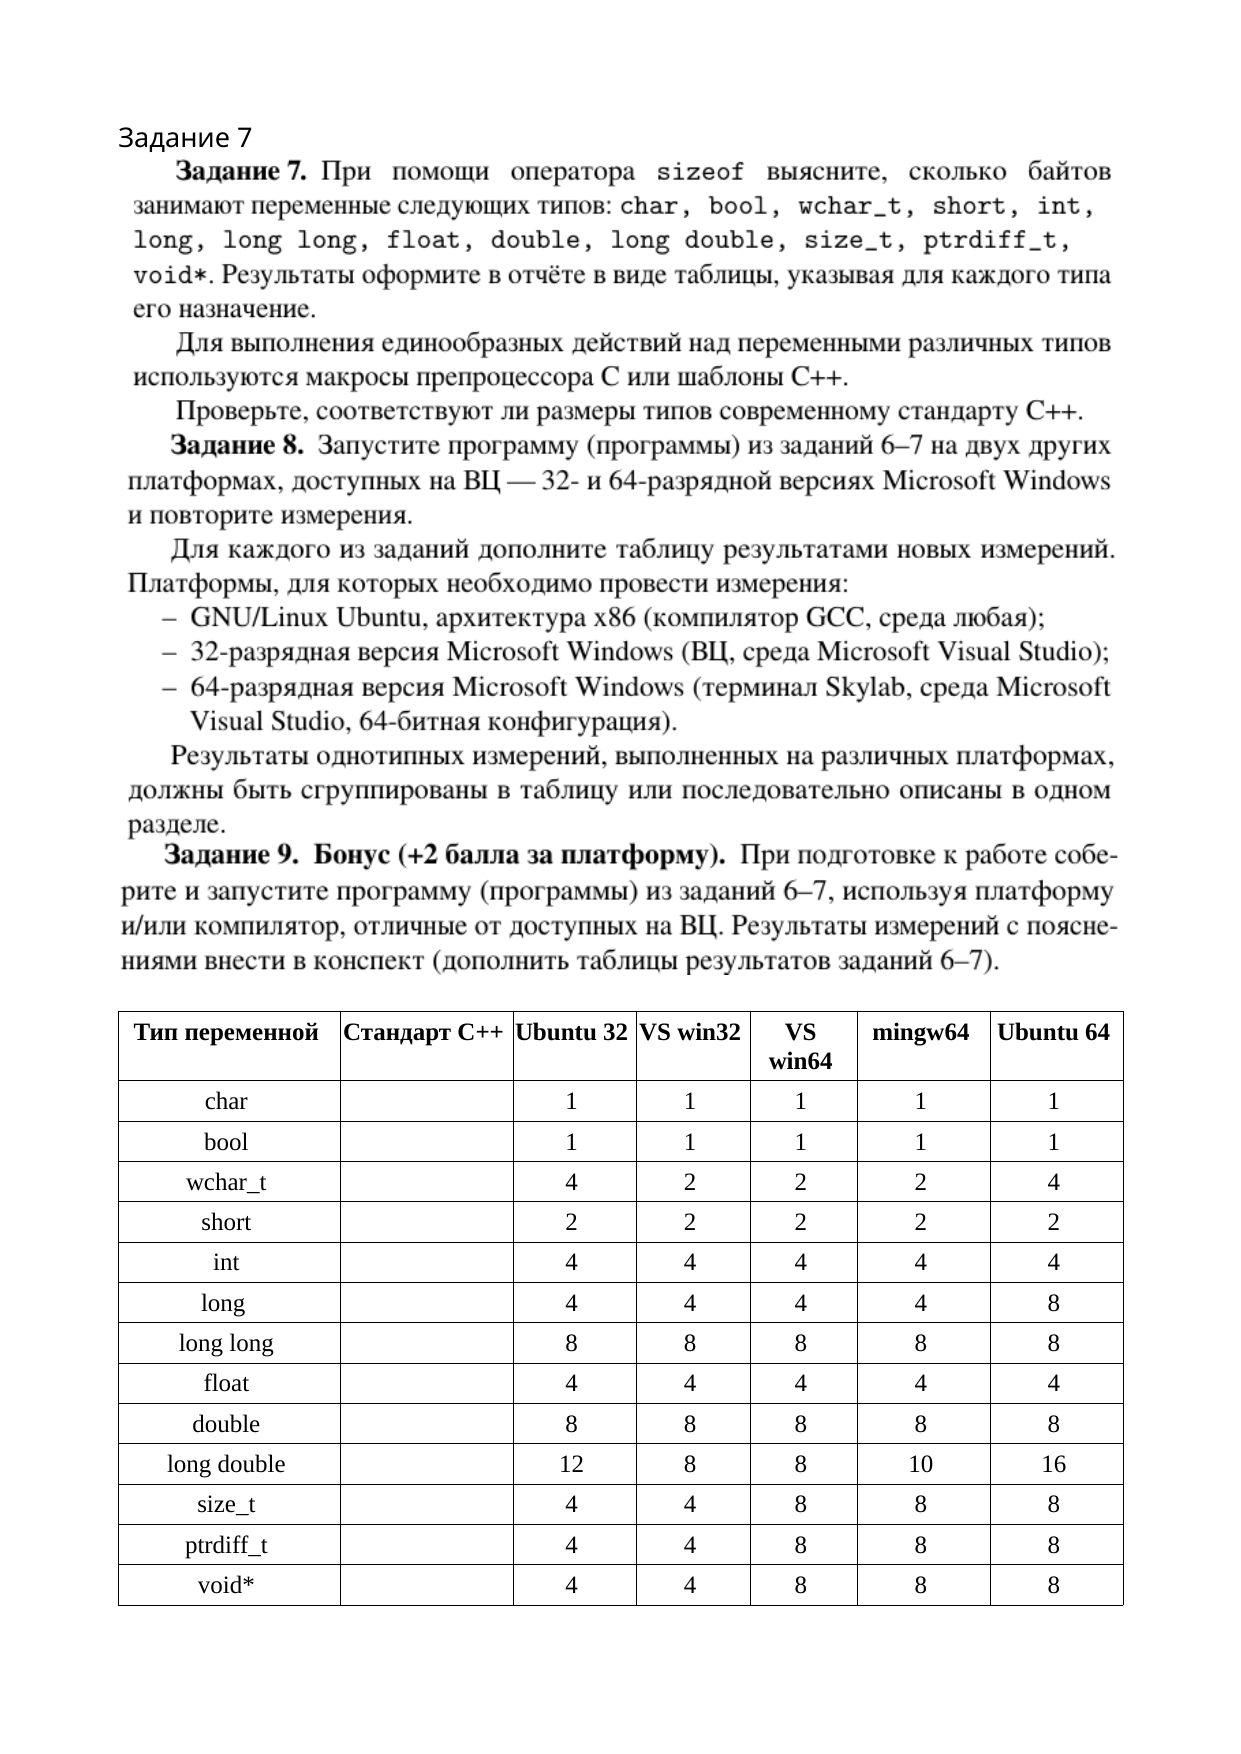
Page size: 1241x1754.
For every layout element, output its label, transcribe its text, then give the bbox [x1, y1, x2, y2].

table_cell 1 [858, 1122, 990, 1161]
table_cell 1 [514, 1081, 636, 1121]
table_cell 8 [751, 1323, 857, 1363]
table_cell [341, 1162, 513, 1201]
table_cell [341, 1485, 513, 1524]
table_cell 4 [751, 1243, 857, 1282]
table_cell float [119, 1364, 340, 1403]
table_cell 2 [637, 1202, 750, 1242]
table_cell 8 [858, 1485, 990, 1524]
table_cell 4 [514, 1283, 636, 1322]
table_cell 8 [858, 1525, 990, 1564]
table_cell long [119, 1283, 340, 1322]
table_cell short [119, 1202, 340, 1242]
table_header VS win32 [637, 1012, 750, 1080]
table_cell 2 [637, 1162, 750, 1201]
table_cell 4 [991, 1364, 1123, 1403]
table_header VS win64 [751, 1012, 857, 1080]
table_cell 8 [751, 1485, 857, 1524]
table_cell 1 [991, 1122, 1123, 1161]
table_cell 8 [751, 1444, 857, 1483]
table_header Стандарт С++ [341, 1012, 513, 1080]
table_header Ubuntu 32 [514, 1012, 636, 1080]
table_cell [341, 1364, 513, 1403]
table_cell 8 [514, 1323, 636, 1363]
table_header Тип переменной [119, 1012, 340, 1080]
table_cell 4 [514, 1525, 636, 1564]
table_cell ptrdiff_t [119, 1525, 340, 1564]
table_cell size_t [119, 1485, 340, 1524]
table_cell 2 [858, 1202, 990, 1242]
table_cell [341, 1444, 513, 1483]
table_cell 8 [751, 1404, 857, 1443]
table_cell 12 [514, 1444, 636, 1483]
table_cell 4 [751, 1364, 857, 1403]
table_cell 1 [991, 1081, 1123, 1121]
table_cell double [119, 1404, 340, 1443]
table_cell 4 [637, 1525, 750, 1564]
table_cell 4 [637, 1283, 750, 1322]
table_cell 1 [751, 1122, 857, 1161]
table_cell [341, 1404, 513, 1443]
table_cell 1 [637, 1122, 750, 1161]
table_cell 4 [514, 1243, 636, 1282]
table_cell [341, 1323, 513, 1363]
table_cell wchar_t [119, 1162, 340, 1201]
table_cell long double [119, 1444, 340, 1483]
table_cell 1 [514, 1122, 636, 1161]
table_cell 4 [637, 1485, 750, 1524]
table_cell long long [119, 1323, 340, 1363]
table_cell 8 [991, 1565, 1123, 1604]
table_cell 1 [637, 1081, 750, 1121]
table_cell [341, 1122, 513, 1161]
table_cell 8 [991, 1283, 1123, 1322]
table_cell 4 [637, 1565, 750, 1604]
table_cell 2 [751, 1162, 857, 1201]
table_cell 1 [751, 1081, 857, 1121]
table_cell 2 [991, 1202, 1123, 1242]
table_cell 4 [637, 1243, 750, 1282]
table_cell 8 [858, 1323, 990, 1363]
table_cell 8 [751, 1525, 857, 1564]
table_cell 16 [991, 1444, 1123, 1483]
table_cell 2 [858, 1162, 990, 1201]
table_cell 8 [858, 1565, 990, 1604]
table_cell 4 [751, 1283, 857, 1322]
table_cell 4 [514, 1485, 636, 1524]
table_cell 4 [858, 1364, 990, 1403]
table_cell char [119, 1081, 340, 1121]
table_cell int [119, 1243, 340, 1282]
table_cell 4 [514, 1364, 636, 1403]
table_cell 4 [514, 1565, 636, 1604]
table_cell 4 [991, 1162, 1123, 1201]
picture [118, 155, 1123, 975]
table_cell 8 [991, 1485, 1123, 1524]
table_cell [341, 1243, 513, 1282]
table_cell 10 [858, 1444, 990, 1483]
text Задание 7 [118, 118, 1122, 155]
table_cell 8 [751, 1565, 857, 1604]
table_cell 1 [858, 1081, 990, 1121]
table_cell [341, 1525, 513, 1564]
table_cell 4 [858, 1283, 990, 1322]
table_cell bool [119, 1122, 340, 1161]
table_header Ubuntu 64 [991, 1012, 1123, 1080]
table_cell 8 [991, 1525, 1123, 1564]
table_cell 2 [751, 1202, 857, 1242]
table_cell 4 [991, 1243, 1123, 1282]
table_cell [341, 1081, 513, 1121]
table_header mingw64 [858, 1012, 990, 1080]
table_cell 8 [991, 1404, 1123, 1443]
table_cell 4 [858, 1243, 990, 1282]
table_cell void* [119, 1565, 340, 1604]
table_cell 8 [637, 1404, 750, 1443]
table_cell 4 [637, 1364, 750, 1403]
table_cell [341, 1283, 513, 1322]
table_cell 8 [991, 1323, 1123, 1363]
table_cell [341, 1202, 513, 1242]
table_cell 2 [514, 1202, 636, 1242]
table_cell 8 [637, 1444, 750, 1483]
table_cell [341, 1565, 513, 1604]
table_cell 8 [637, 1323, 750, 1363]
table_cell 8 [514, 1404, 636, 1443]
table_cell 4 [514, 1162, 636, 1201]
table_cell 8 [858, 1404, 990, 1443]
